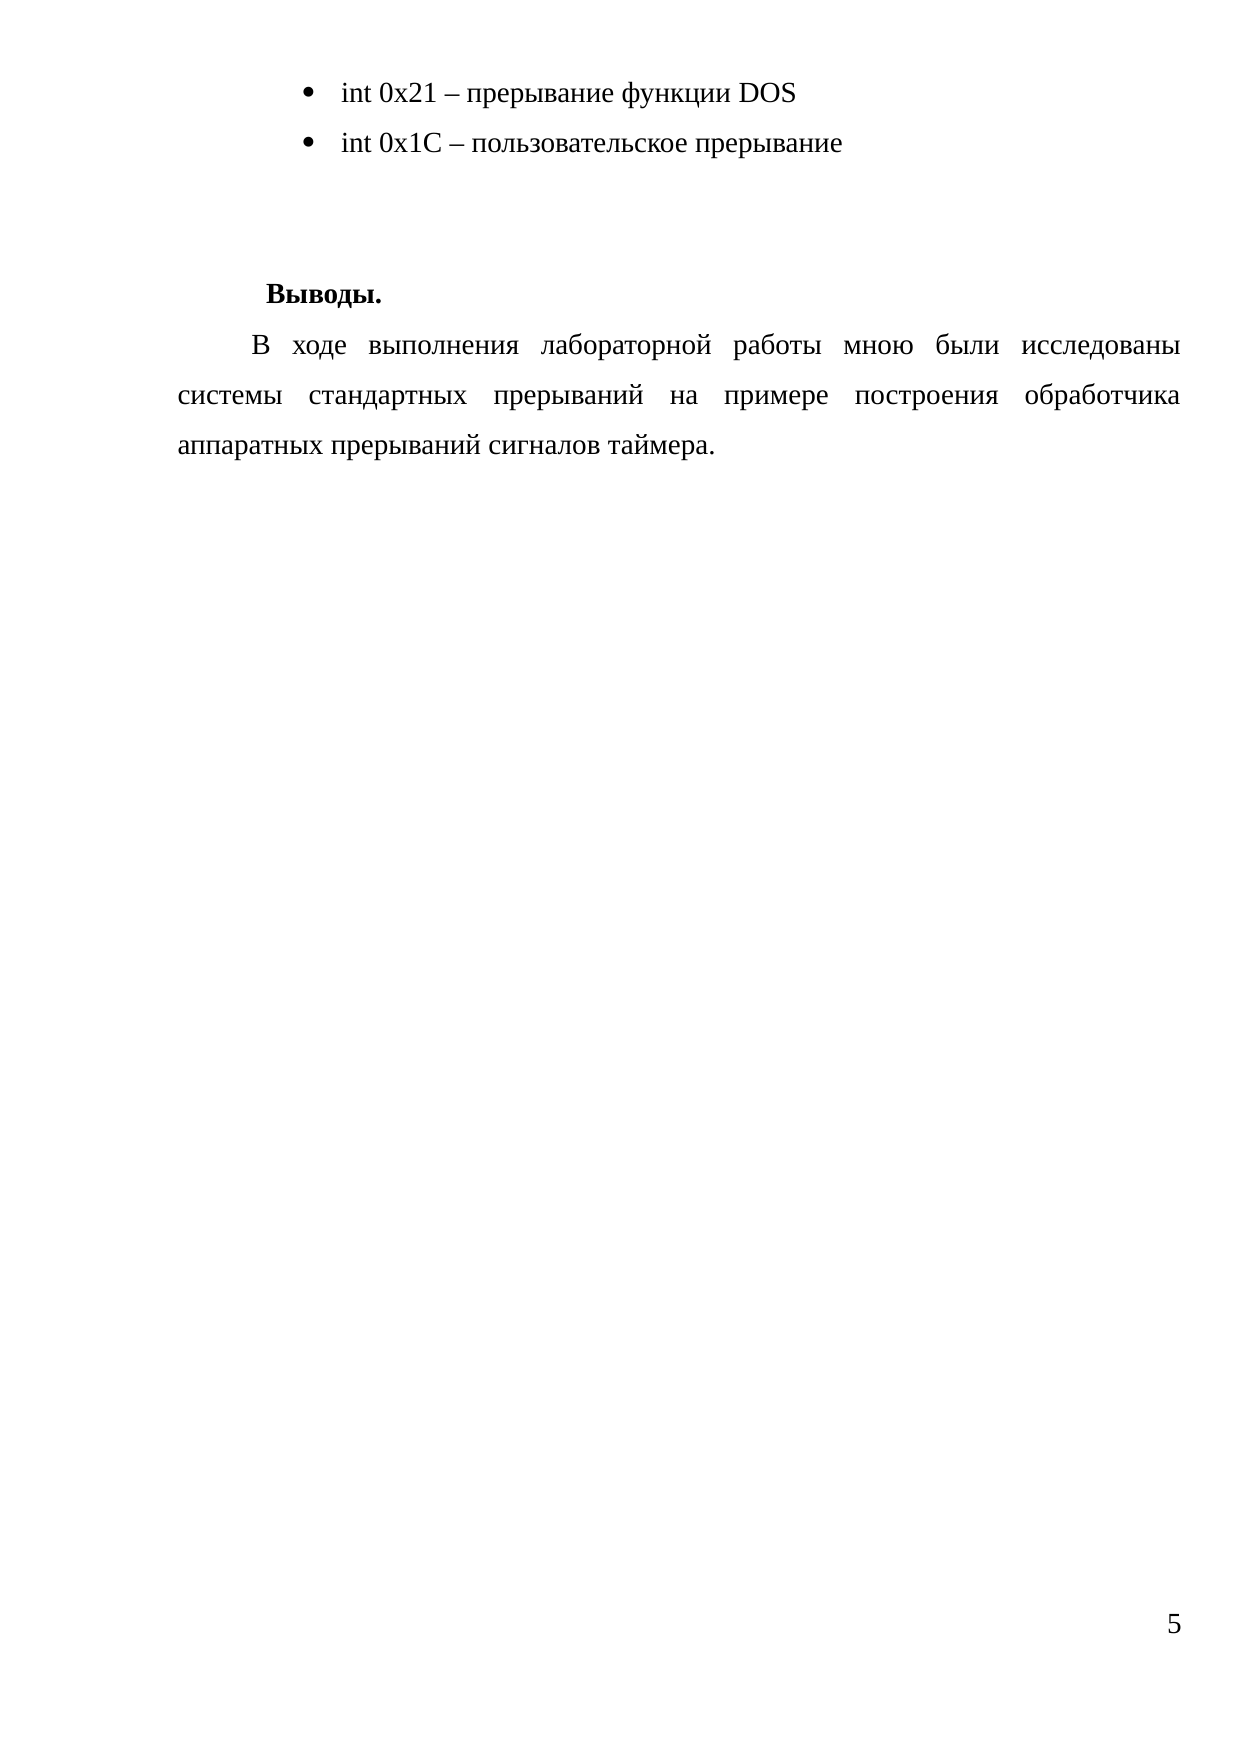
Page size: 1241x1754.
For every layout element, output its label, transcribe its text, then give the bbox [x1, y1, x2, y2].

list int 0x1C – пользовательское прерывание [303, 125, 1181, 159]
text В ходе выполнения лабораторной работы мною были исследованы системы стандартных прерываний на примере построения обработчика аппаратных прерываний сигналов таймера. [177, 327, 1181, 461]
list int 0x21 – прерывание функции DOS [303, 75, 1181, 109]
subtitle Выводы. [177, 276, 1181, 310]
